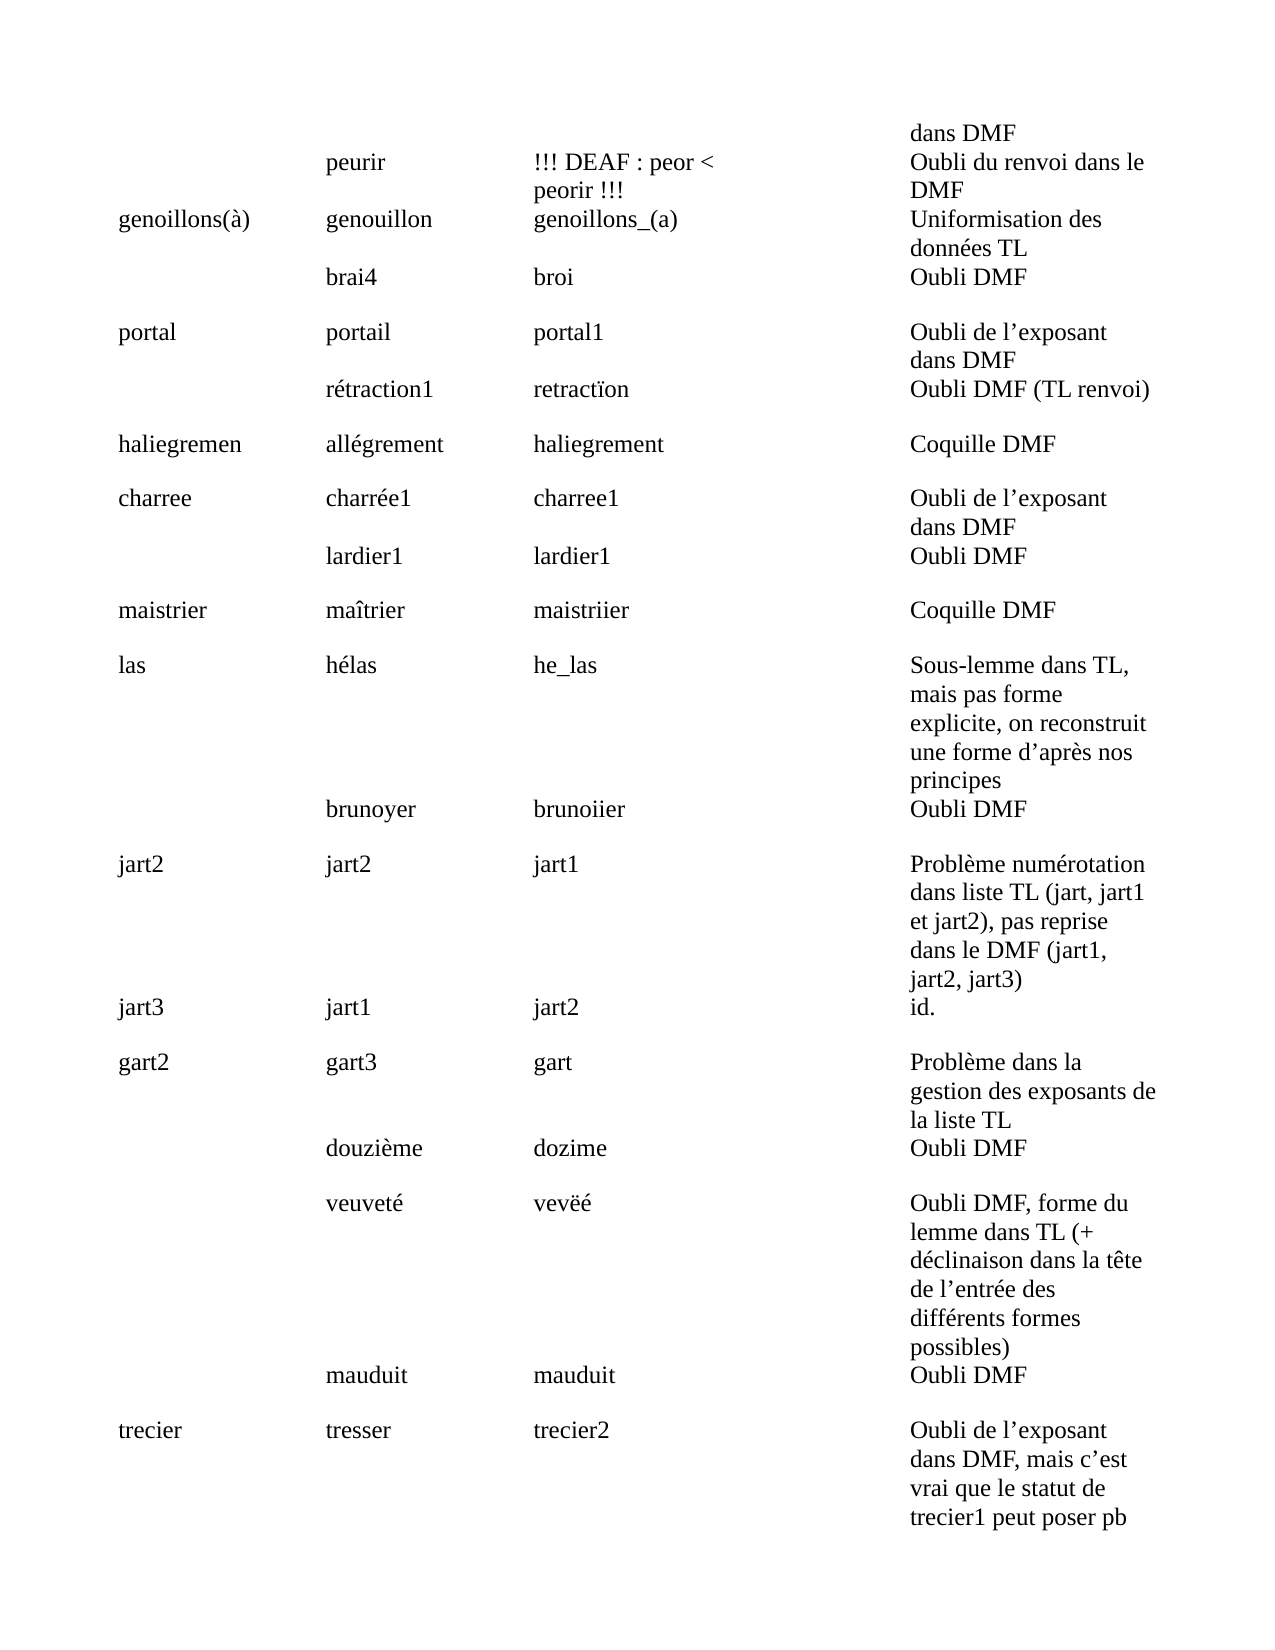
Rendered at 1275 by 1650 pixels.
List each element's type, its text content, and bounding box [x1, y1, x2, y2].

table_cell [741, 374, 910, 429]
table_cell [118, 118, 326, 147]
table_cell [741, 1188, 910, 1361]
table_cell he_las [533, 650, 741, 794]
table_cell [741, 147, 910, 204]
table_cell !!! DEAF : peor < peorir !!! [533, 147, 741, 204]
table_cell jart2 [118, 849, 326, 992]
table_cell trecier [118, 1415, 326, 1530]
table_cell portail [326, 317, 533, 374]
table_cell [118, 262, 326, 317]
table_cell [741, 1361, 910, 1415]
table_cell [741, 118, 910, 147]
table_cell maîtrier [326, 596, 533, 650]
table_cell Sous-lemme dans TL, mais pas forme explicite, on reconstruit une forme d’après nos principes [910, 650, 1157, 794]
table_cell [533, 118, 741, 147]
table_cell veuveté [326, 1188, 533, 1361]
table_cell Oubli DMF [910, 262, 1157, 317]
table_cell rétraction1 [326, 374, 533, 429]
table_cell [118, 541, 326, 596]
table_cell Oubli DMF [910, 1361, 1157, 1415]
table_cell [741, 794, 910, 849]
table_cell Coquille DMF [910, 429, 1157, 483]
table_cell tresser [326, 1415, 533, 1530]
table_cell vevëé [533, 1188, 741, 1361]
table_cell maistriier [533, 596, 741, 650]
table_cell Coquille DMF [910, 596, 1157, 650]
table_cell dozime [533, 1134, 741, 1188]
table_cell Oubli de l’exposant dans DMF [910, 317, 1157, 374]
table_cell Oubli DMF (TL renvoi) [910, 374, 1157, 429]
table_cell Oubli DMF [910, 1134, 1157, 1188]
table_cell [118, 374, 326, 429]
table_cell lardier1 [533, 541, 741, 596]
table_cell charree [118, 484, 326, 541]
table_cell [741, 993, 910, 1047]
table_cell portal [118, 317, 326, 374]
table_cell [741, 262, 910, 317]
table_cell Oubli DMF [910, 541, 1157, 596]
table_cell genoillons(à) [118, 204, 326, 262]
table_cell [741, 650, 910, 794]
table_cell [741, 317, 910, 374]
table_cell retractïon [533, 374, 741, 429]
table_cell [741, 484, 910, 541]
table_cell [118, 1134, 326, 1188]
table_cell charrée1 [326, 484, 533, 541]
table_cell douzième [326, 1134, 533, 1188]
table_cell lardier1 [326, 541, 533, 596]
table_cell mauduit [533, 1361, 741, 1415]
table_cell allégrement [326, 429, 533, 483]
table_cell gart [533, 1047, 741, 1133]
table_cell Oubli de l’exposant dans DMF, mais c’est vrai que le statut de trecier1 peut poser pb [910, 1415, 1157, 1530]
table_cell broi [533, 262, 741, 317]
table_cell portal1 [533, 317, 741, 374]
table_cell jart2 [533, 993, 741, 1047]
table_cell jart2 [326, 849, 533, 992]
table_cell id. [910, 993, 1157, 1047]
table_cell [741, 1134, 910, 1188]
table_cell [741, 204, 910, 262]
table_cell [741, 1415, 910, 1530]
table_cell [326, 118, 533, 147]
table_cell haliegrement [533, 429, 741, 483]
table_cell haliegremen [118, 429, 326, 483]
table_cell maistrier [118, 596, 326, 650]
table_cell [118, 794, 326, 849]
table_cell genoillons_(a) [533, 204, 741, 262]
table_cell [118, 147, 326, 204]
table_cell hélas [326, 650, 533, 794]
table_cell Oubli DMF [910, 794, 1157, 849]
table_cell [741, 429, 910, 483]
table_cell jart1 [326, 993, 533, 1047]
table_cell [741, 596, 910, 650]
table_cell dans DMF [910, 118, 1157, 147]
table_cell peurir [326, 147, 533, 204]
table_cell Uniformisation des données TL [910, 204, 1157, 262]
table_cell [741, 541, 910, 596]
table_cell trecier2 [533, 1415, 741, 1530]
table_cell Problème numérotation dans liste TL (jart, jart1 et jart2), pas reprise dans le DMF (jart1, jart2, jart3) [910, 849, 1157, 992]
table_cell genouillon [326, 204, 533, 262]
table_cell [118, 1361, 326, 1415]
table_cell gart2 [118, 1047, 326, 1133]
table_cell jart3 [118, 993, 326, 1047]
table_cell [741, 1047, 910, 1133]
table_cell gart3 [326, 1047, 533, 1133]
table_cell charree1 [533, 484, 741, 541]
table_cell Oubli du renvoi dans le DMF [910, 147, 1157, 204]
table_cell [118, 1188, 326, 1361]
table_cell Oubli de l’exposant dans DMF [910, 484, 1157, 541]
table_cell [741, 849, 910, 992]
table_cell Problème dans la gestion des exposants de la liste TL [910, 1047, 1157, 1133]
table_cell mauduit [326, 1361, 533, 1415]
table_cell jart1 [533, 849, 741, 992]
table_cell brai4 [326, 262, 533, 317]
table_cell las [118, 650, 326, 794]
table_cell brunoyer [326, 794, 533, 849]
table_cell brunoiier [533, 794, 741, 849]
table_cell Oubli DMF, forme du lemme dans TL (+ déclinaison dans la tête de l’entrée des différents formes possibles) [910, 1188, 1157, 1361]
